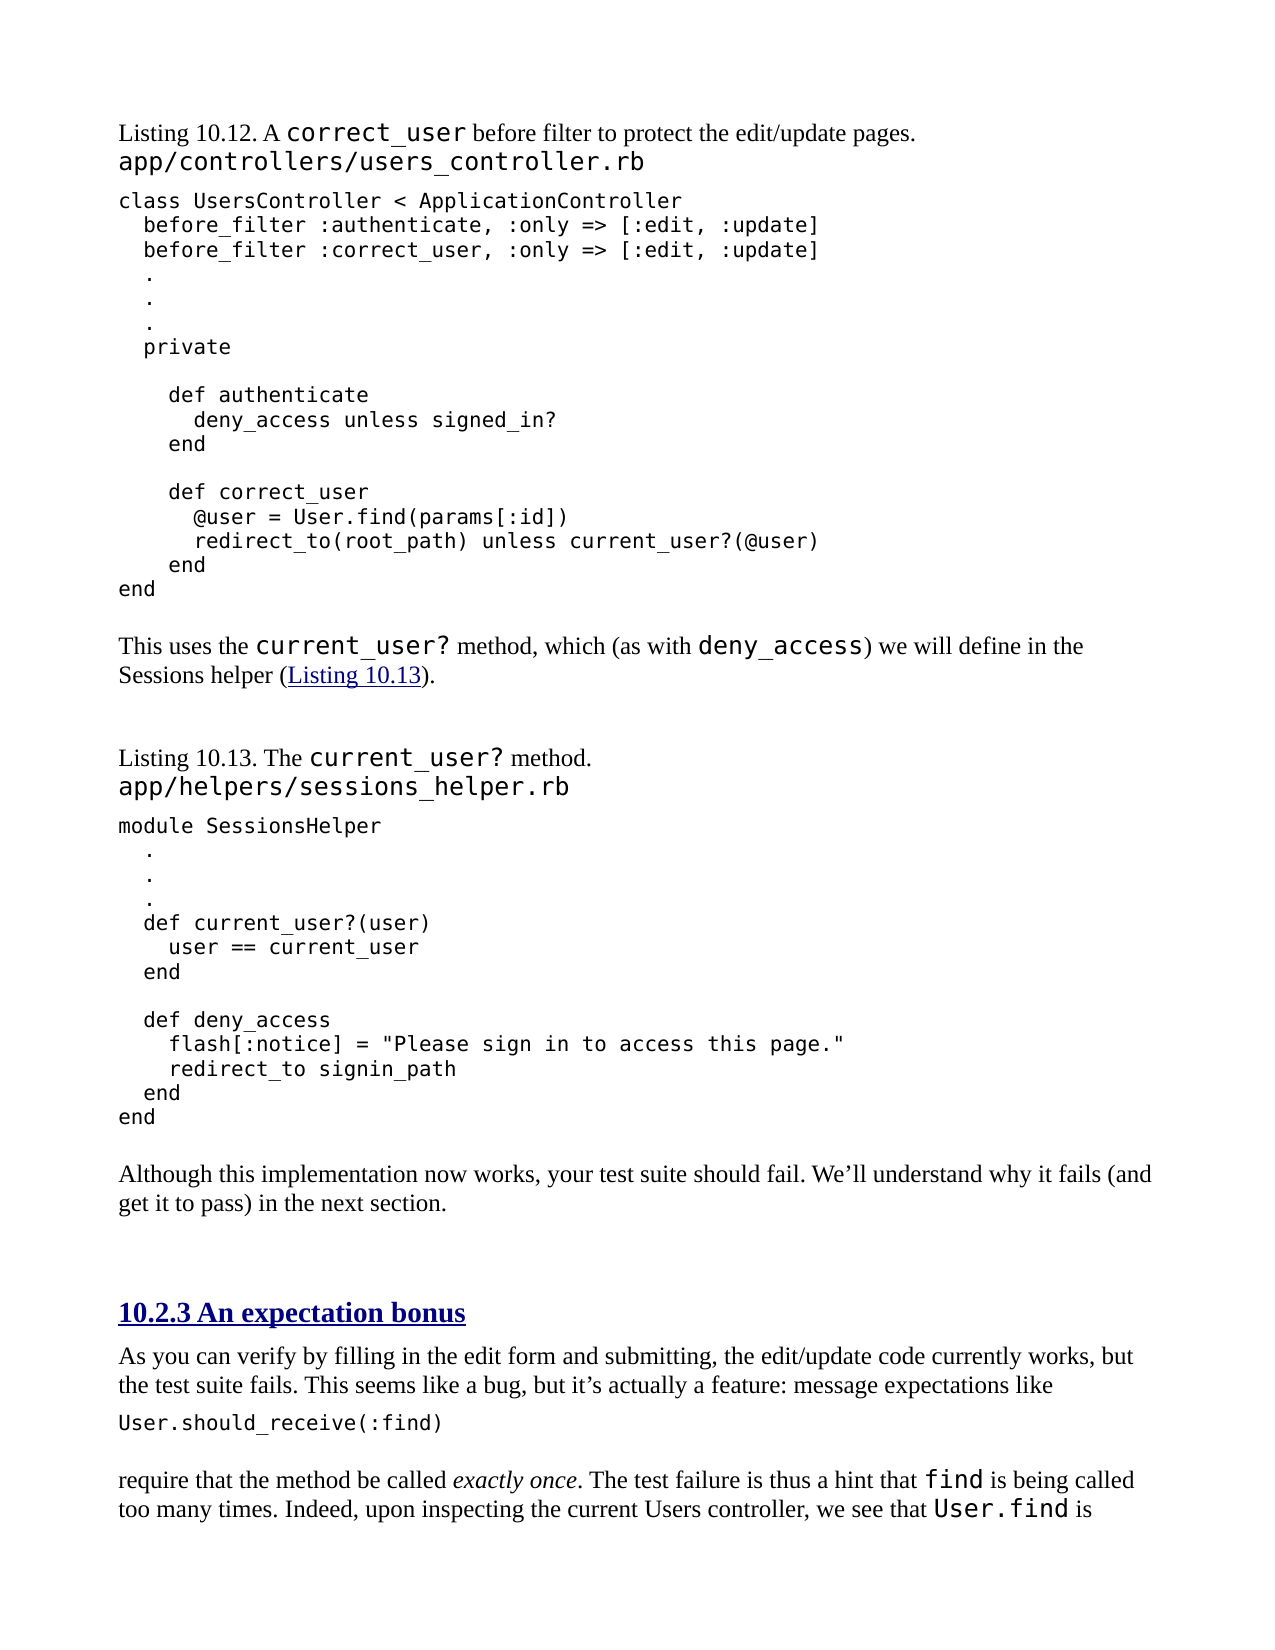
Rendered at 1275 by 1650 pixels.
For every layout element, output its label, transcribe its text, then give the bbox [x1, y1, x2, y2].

text flash[:notice] = "Please sign in to access this page." [118, 1032, 1157, 1057]
text user == current_user [118, 935, 1157, 960]
text . [118, 262, 1157, 286]
text end [118, 960, 1157, 984]
text end [118, 432, 1157, 456]
text Listing 10.13. The current_user? method. app/helpers/sessions_helper.rb [118, 743, 1157, 802]
text before_filter :authenticate, :only => [:edit, :update] [118, 213, 1157, 238]
text end [118, 577, 1157, 602]
text deny_access unless signed_in? [118, 408, 1157, 432]
text redirect_to(root_path) unless current_user?(@user) [118, 529, 1157, 553]
text private [118, 335, 1157, 359]
text end [118, 1081, 1157, 1105]
text redirect_to signin_path [118, 1057, 1157, 1081]
text As you can verify by filling in the edit form and submitting, the edit/update code currently works, but the test suite fails. This seems like a bug, but it’s actually a feature: message expectations like [118, 1341, 1157, 1399]
text . [118, 838, 1157, 863]
text def current_user?(user) [118, 911, 1157, 935]
text . [118, 863, 1157, 887]
text class UsersController < ApplicationController [118, 189, 1157, 213]
text . [118, 887, 1157, 911]
text This uses the current_user? method, which (as with deny_access) we will define in the Sessions helper (Listing 10.13). [118, 631, 1157, 689]
text . [118, 286, 1157, 311]
text Although this implementation now works, your test suite should fail. We’ll understand why it fails (and get it to pass) in the next section. [118, 1159, 1157, 1217]
text def authenticate [118, 383, 1157, 408]
text before_filter :correct_user, :only => [:edit, :update] [118, 238, 1157, 262]
subtitle 10.2.3 An expectation bonus [118, 1295, 1157, 1329]
text . [118, 311, 1157, 335]
text module SessionsHelper [118, 814, 1157, 838]
text def correct_user [118, 480, 1157, 505]
text def deny_access [118, 1008, 1157, 1032]
text end [118, 553, 1157, 577]
text @user = User.find(params[:id]) [118, 505, 1157, 529]
text end [118, 1105, 1157, 1129]
text require that the method be called exactly once. The test failure is thus a hint that find is being called too many times. Indeed, upon inspecting the current Users controller, we see that User.find is [118, 1465, 1157, 1524]
text Listing 10.12. A correct_user before filter to protect the edit/update pages. app/controllers/users_controller.rb [118, 118, 1157, 177]
text User.should_receive(:find) [118, 1411, 1157, 1436]
